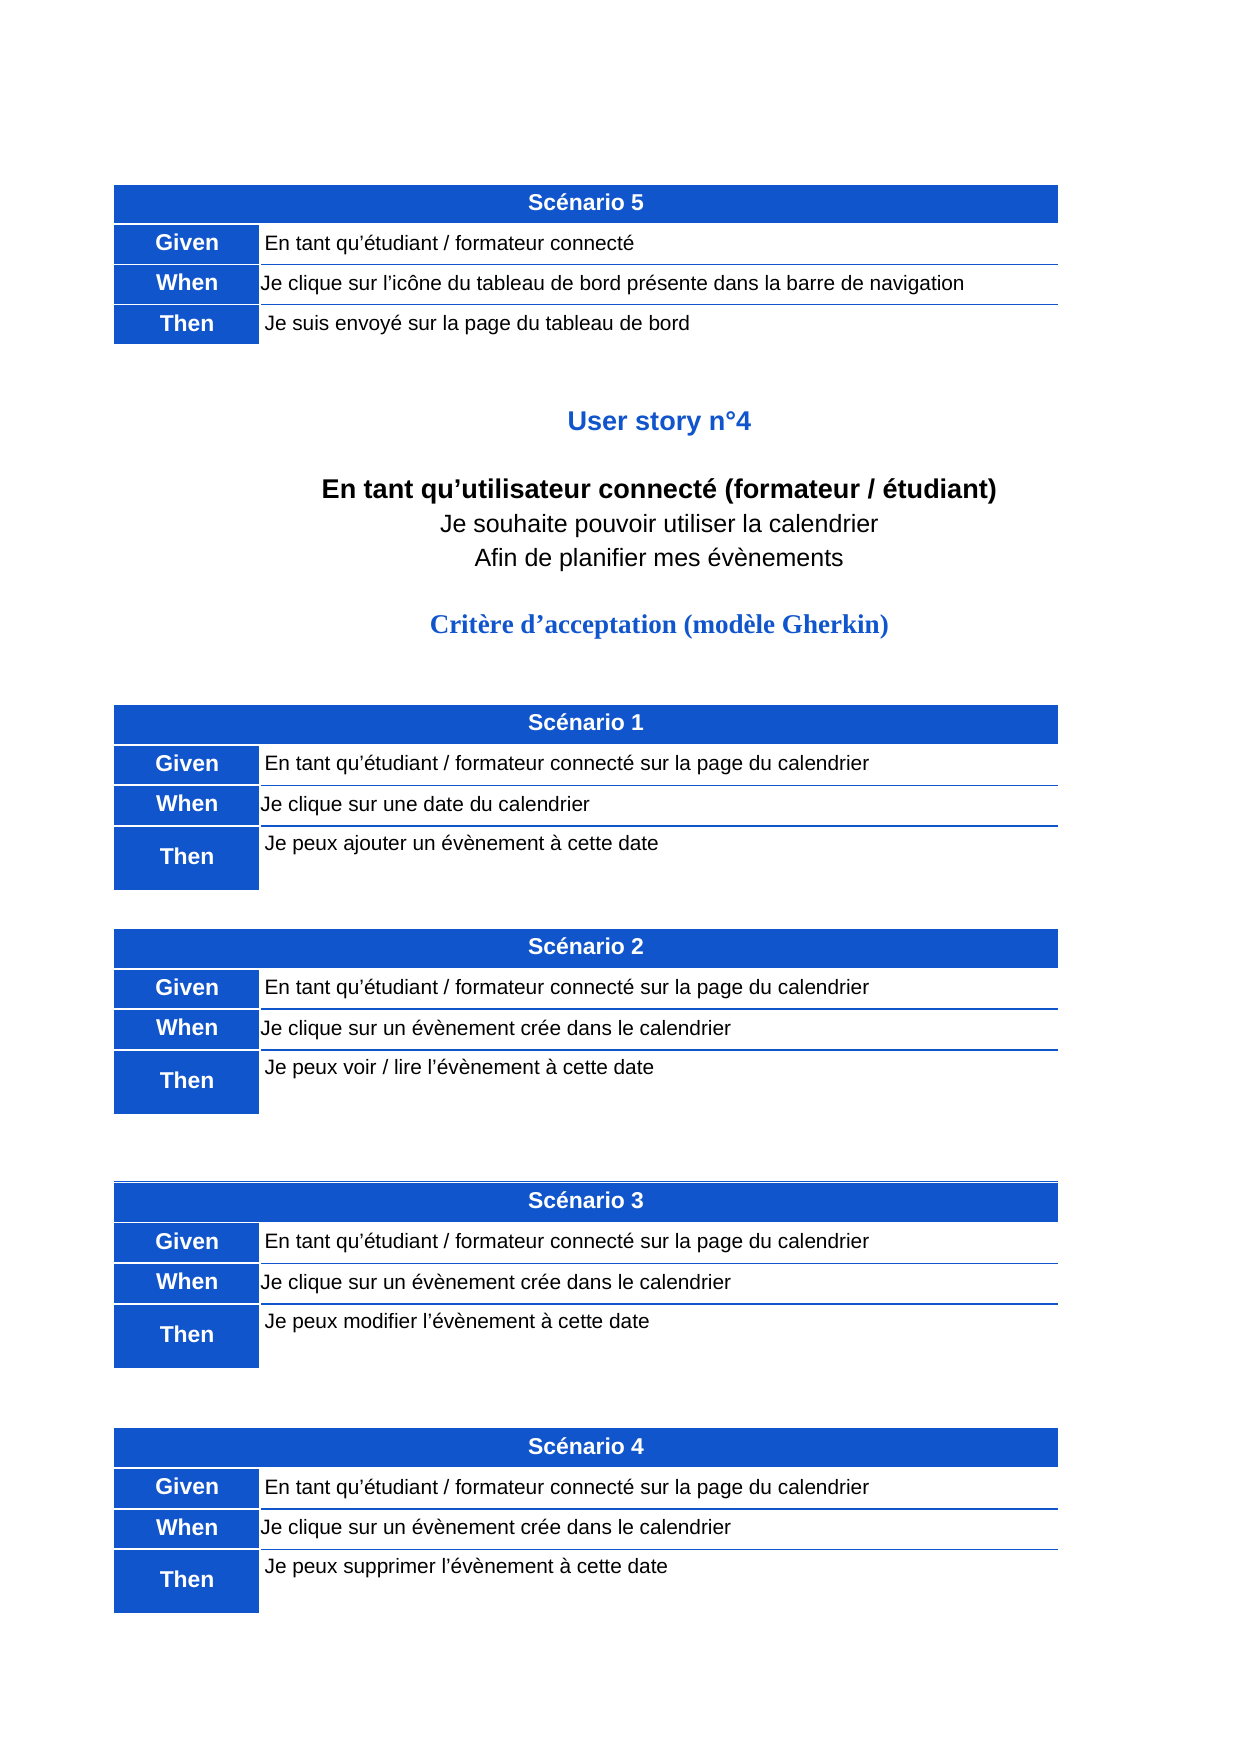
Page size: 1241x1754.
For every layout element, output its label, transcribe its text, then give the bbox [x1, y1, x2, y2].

table_cell When [114, 1264, 259, 1303]
table_cell [261, 120, 1058, 183]
table_cell When [114, 1510, 259, 1548]
table_cell User story n°4 En tant qu’utilisateur connecté (formateur / étudiant) Je souhaite pouvoir utiliser la calendrier Afin de planifier mes évènements Critère d’acceptation (modèle Gherkin) [261, 346, 1058, 703]
table_cell En tant qu’étudiant / formateur connecté [261, 225, 1058, 264]
table_cell Scénario 1 [114, 705, 1058, 744]
table_cell [114, 120, 259, 183]
table_cell Given [114, 1223, 259, 1262]
table_cell Scénario 5 [114, 185, 1058, 223]
table_cell En tant qu’étudiant / formateur connecté sur la page du calendrier [261, 1223, 1058, 1262]
table_cell En tant qu’étudiant / formateur connecté sur la page du calendrier [261, 1469, 1058, 1508]
table_cell Given [114, 1469, 259, 1508]
table_cell Then [114, 1550, 259, 1613]
table_cell Then [114, 305, 259, 344]
table_cell Given [114, 746, 259, 784]
table_cell Then [114, 1051, 259, 1114]
table_cell When [114, 265, 259, 304]
table_header Scénario 4 [114, 1428, 1058, 1467]
table_cell Je peux ajouter un évènement à cette date [261, 827, 1058, 890]
table_cell Then [114, 1305, 259, 1368]
table_header Scénario 3 [114, 1183, 1058, 1222]
table_cell [114, 892, 259, 927]
table_cell Scénario 2 [114, 929, 1058, 968]
table_cell [261, 892, 1058, 927]
table_cell Je peux voir / lire l’évènement à cette date [261, 1051, 1058, 1114]
table_cell En tant qu’étudiant / formateur connecté sur la page du calendrier [261, 746, 1058, 784]
table_cell Je clique sur un évènement crée dans le calendrier [261, 1510, 1058, 1548]
table_cell Je clique sur une date du calendrier [261, 786, 1058, 825]
table_cell Je peux modifier l’évènement à cette date [261, 1305, 1058, 1368]
table_cell Je peux supprimer l’évènement à cette date [261, 1550, 1058, 1613]
table_cell When [114, 1010, 259, 1049]
table_cell When [114, 786, 259, 825]
table_cell Je clique sur un évènement crée dans le calendrier [261, 1264, 1058, 1303]
table_cell Given [114, 970, 259, 1008]
table_cell Je clique sur un évènement crée dans le calendrier [261, 1010, 1058, 1049]
table_cell En tant qu’étudiant / formateur connecté sur la page du calendrier [261, 970, 1058, 1008]
table_cell Given [114, 225, 259, 264]
table_cell Je clique sur l’icône du tableau de bord présente dans la barre de navigation [261, 265, 1058, 304]
table_cell Then [114, 827, 259, 890]
table_cell Scénario 1 [114, 346, 259, 703]
table_cell Je suis envoyé sur la page du tableau de bord [261, 305, 1058, 344]
